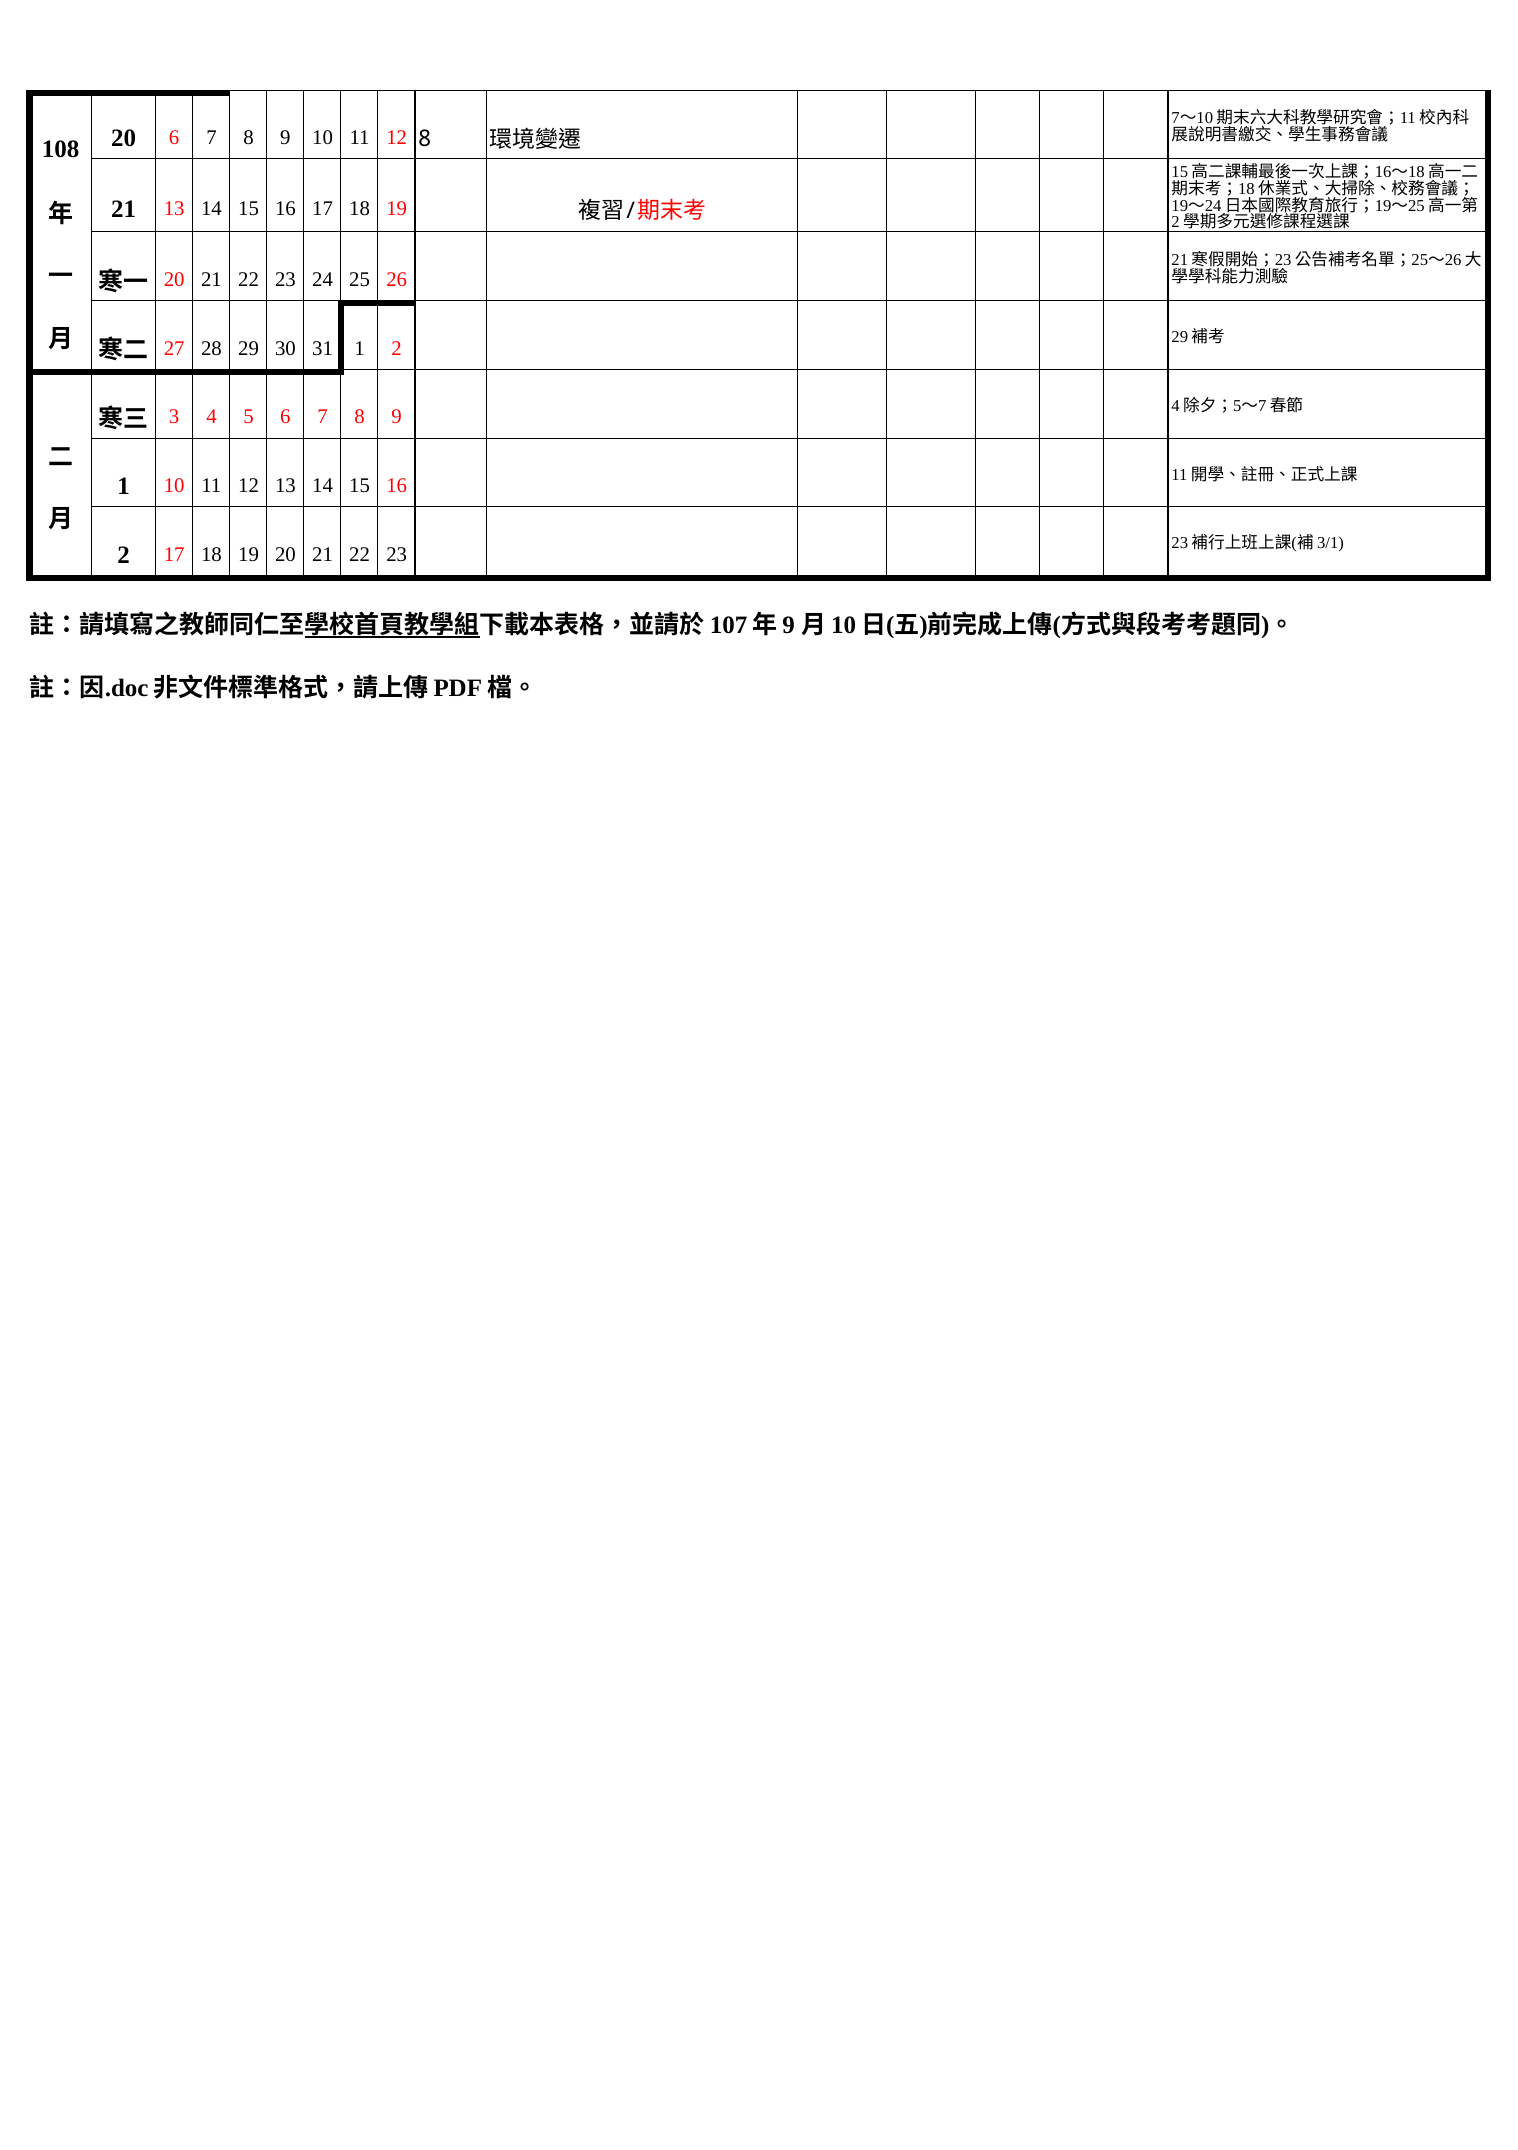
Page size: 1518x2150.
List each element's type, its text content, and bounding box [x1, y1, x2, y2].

table_cell 7 [193, 96, 229, 158]
table_cell [1104, 301, 1167, 369]
table_cell [976, 159, 1039, 231]
table_cell 環境變遷 [487, 91, 797, 158]
table_cell 3 [156, 375, 192, 437]
table_cell [1040, 232, 1103, 300]
table_cell 10 [304, 91, 340, 158]
table_cell 11開學、註冊、正式上課 [1169, 439, 1485, 506]
table_cell 28 [193, 301, 229, 369]
table_cell 6 [267, 375, 303, 437]
table_cell [1040, 507, 1103, 575]
table_cell 12 [378, 91, 414, 158]
table_cell [1040, 159, 1103, 231]
table_cell 5 [230, 375, 266, 437]
table_cell [1040, 91, 1103, 158]
table_cell [1040, 439, 1103, 506]
table_cell 8 [230, 91, 266, 158]
table_cell [487, 301, 797, 369]
table_cell 108 年 一 月 [33, 96, 91, 369]
table_cell [416, 159, 486, 231]
table_cell 19 [230, 507, 266, 575]
table_cell [976, 91, 1039, 158]
table_cell 9 [267, 91, 303, 158]
table_cell [487, 370, 797, 437]
table_cell [798, 370, 886, 437]
table_cell 23 [378, 507, 414, 575]
table_cell 10 [156, 439, 192, 506]
table_cell 15 [341, 439, 377, 506]
table_cell 14 [304, 439, 340, 506]
table_cell 29 [230, 301, 266, 369]
table_cell 2 [378, 306, 414, 369]
table_cell 24 [304, 232, 340, 300]
table_cell [798, 159, 886, 231]
table_cell [1040, 301, 1103, 369]
table_cell 11 [193, 439, 229, 506]
table_cell [416, 370, 486, 437]
table_cell [887, 370, 975, 437]
table_cell 26 [378, 232, 414, 300]
table_cell 30 [267, 301, 303, 369]
text 註：請填寫之教師同仁至學校首頁教學組下載本表格，並請於107年9 月10日(五)前完成上傳(方式與段考考題同)。 [29, 581, 1488, 644]
table_cell 15 [230, 159, 266, 231]
table_cell [976, 301, 1039, 369]
table_cell 4除夕；5～7春節 [1169, 370, 1485, 437]
table_cell 17 [156, 507, 192, 575]
table_cell [887, 301, 975, 369]
table_cell 23 [267, 232, 303, 300]
table_cell 20 [92, 96, 155, 158]
table_cell 19 [378, 159, 414, 231]
table_cell 7 [304, 375, 340, 437]
table_cell 20 [156, 232, 192, 300]
table_cell [416, 232, 486, 300]
table_cell 11 [341, 91, 377, 158]
table_cell 25 [341, 232, 377, 300]
table_cell 寒二 [92, 301, 155, 369]
table_cell 31 [304, 301, 338, 369]
table_cell 1 [92, 439, 155, 506]
text 註：因.doc非文件標準格式，請上傳PDF檔。 [29, 644, 1488, 706]
table_cell 9 [378, 370, 414, 437]
table_cell 21寒假開始；23公告補考名單；25～26大學學科能力測驗 [1169, 232, 1485, 300]
table_cell [416, 507, 486, 575]
table_cell 15高二課輔最後一次上課；16～18高一二期末考；18休業式、大掃除、校務會議；19～24日本國際教育旅行；19～25高一第2學期多元選修課程選課 [1169, 159, 1485, 231]
table_cell 17 [304, 159, 340, 231]
table_cell [976, 439, 1039, 506]
table_cell [487, 439, 797, 506]
table_cell 6 [156, 96, 192, 158]
table_cell 21 [193, 232, 229, 300]
table_cell [1104, 159, 1167, 231]
table_cell 29補考 [1169, 301, 1485, 369]
table_cell 寒三 [92, 375, 155, 437]
table_cell [1104, 91, 1167, 158]
table_cell 16 [378, 439, 414, 506]
table_cell [798, 91, 886, 158]
table_cell 複習/期末考 [487, 159, 797, 231]
table_cell 1 [344, 306, 377, 369]
table_cell [976, 232, 1039, 300]
table_cell 寒一 [92, 232, 155, 300]
table_cell [1104, 439, 1167, 506]
table_cell [887, 507, 975, 575]
table_cell [1040, 370, 1103, 437]
table_cell 22 [341, 507, 377, 575]
table_cell 8 [416, 91, 486, 158]
table_cell [1104, 370, 1167, 437]
table_cell 2 [92, 507, 155, 575]
table_cell [798, 439, 886, 506]
table_cell 13 [156, 159, 192, 231]
table_cell [798, 301, 886, 369]
table_cell 14 [193, 159, 229, 231]
table_cell 21 [92, 159, 155, 231]
table_cell [416, 439, 486, 506]
table_cell [416, 301, 486, 369]
table_cell 27 [156, 301, 192, 369]
table_cell 4 [193, 375, 229, 437]
table_cell [976, 507, 1039, 575]
table_cell 13 [267, 439, 303, 506]
table_cell [487, 507, 797, 575]
table_cell 7～10期末六大科教學研究會；11校內科展說明書繳交、學生事務會議 [1169, 91, 1485, 158]
table_cell 18 [341, 159, 377, 231]
table_cell [887, 439, 975, 506]
table_cell [1104, 232, 1167, 300]
table_cell [887, 232, 975, 300]
table_cell [487, 232, 797, 300]
table_cell [887, 159, 975, 231]
table_cell [798, 232, 886, 300]
table_cell 16 [267, 159, 303, 231]
table_cell 8 [341, 370, 377, 437]
table_cell [887, 91, 975, 158]
table_cell 12 [230, 439, 266, 506]
table_cell [976, 370, 1039, 437]
table_cell [1104, 507, 1167, 575]
table_cell [798, 507, 886, 575]
table_cell 23補行上班上課(補3/1) [1169, 507, 1485, 575]
table_cell 18 [193, 507, 229, 575]
table_cell 22 [230, 232, 266, 300]
table_cell 20 [267, 507, 303, 575]
table_cell 二月 [33, 375, 91, 575]
table_cell 21 [304, 507, 340, 575]
